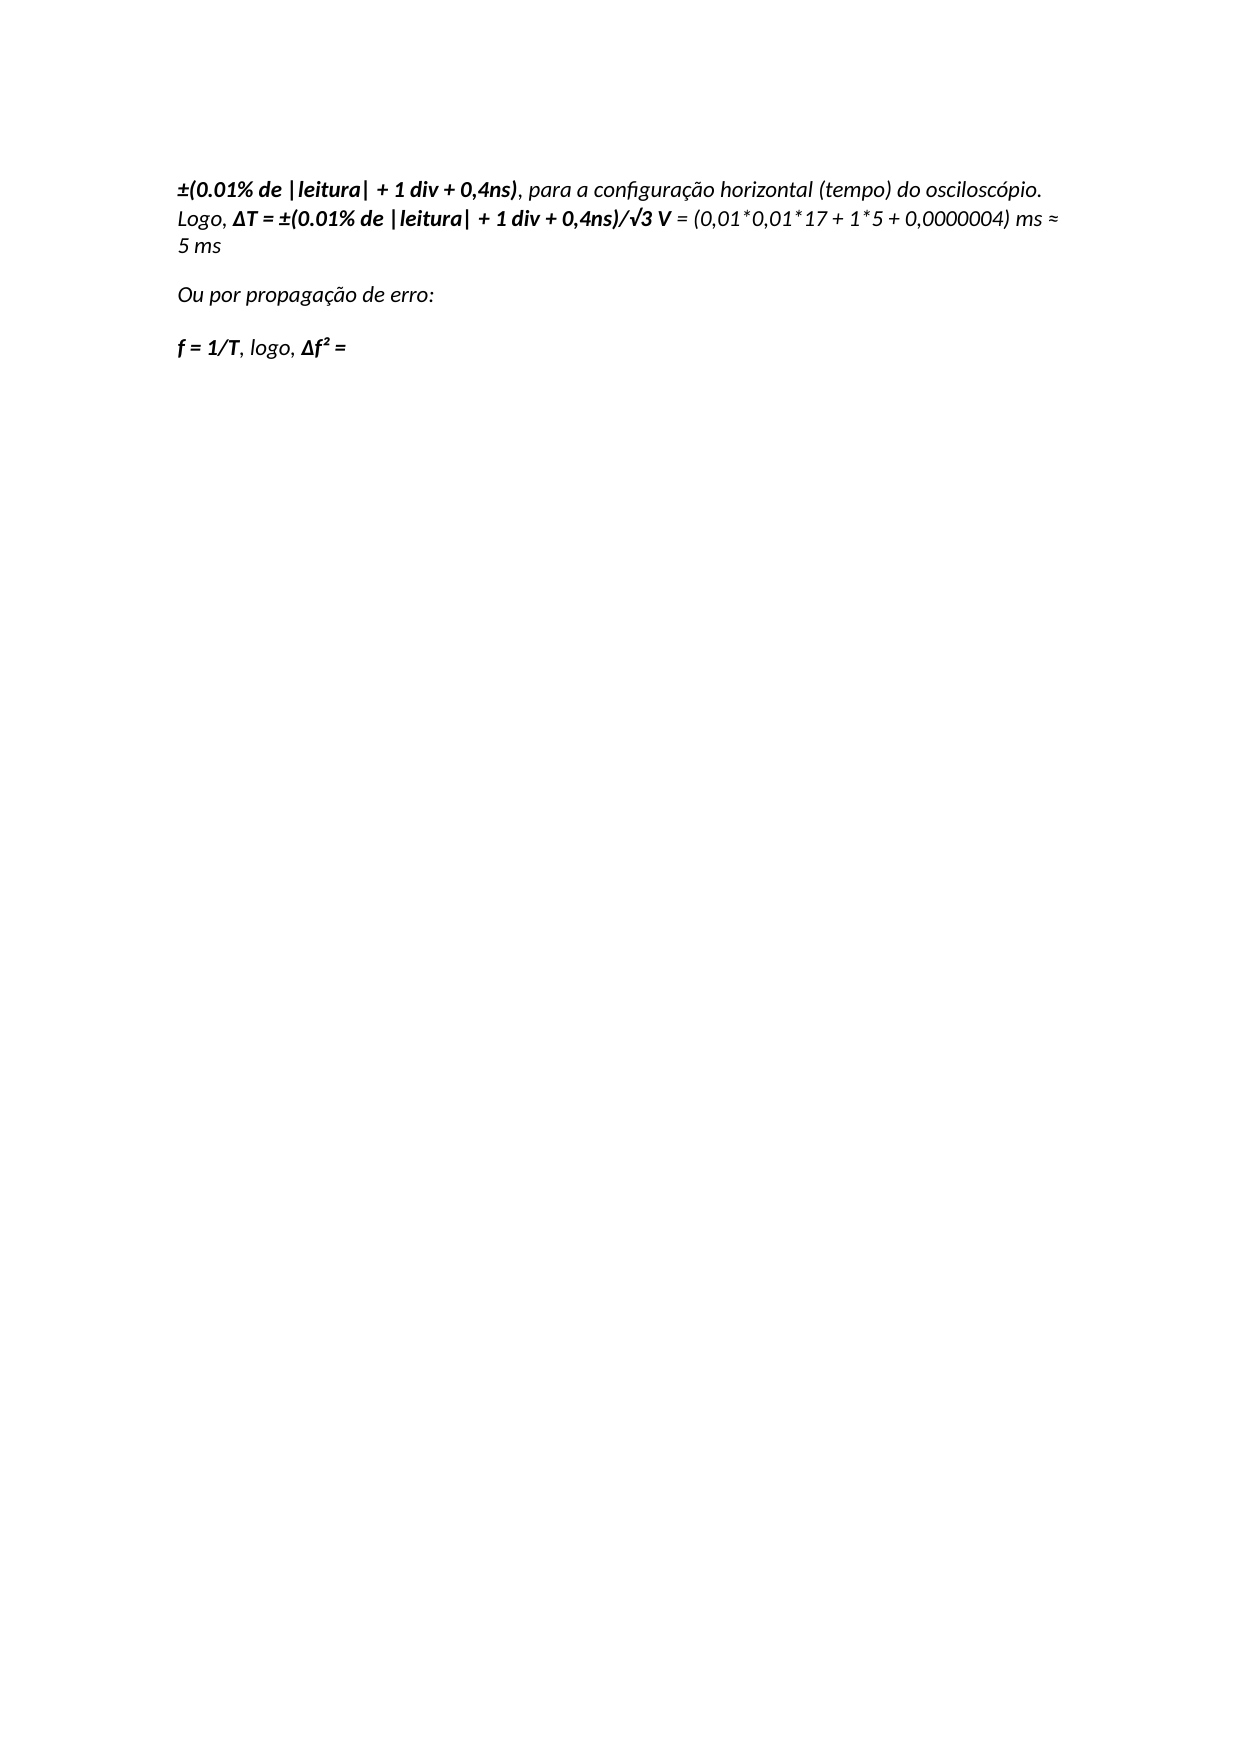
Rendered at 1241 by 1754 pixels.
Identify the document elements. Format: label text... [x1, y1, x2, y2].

text f = 1/T, logo, ∆f² = [177, 333, 1063, 362]
text Ou por propagação de erro: [177, 281, 1063, 308]
text ±(0.01% de |leitura| + 1 div + 0,4ns), para a configuração horizontal (tempo) do osciloscópio. Logo, ∆T = ±(0.01% de |leitura| + 1 div + 0,4ns)/√3 V = (0,01*0,01*17 + 1*5 + 0,0000004) ms ≈ 5 ms [177, 148, 1063, 260]
